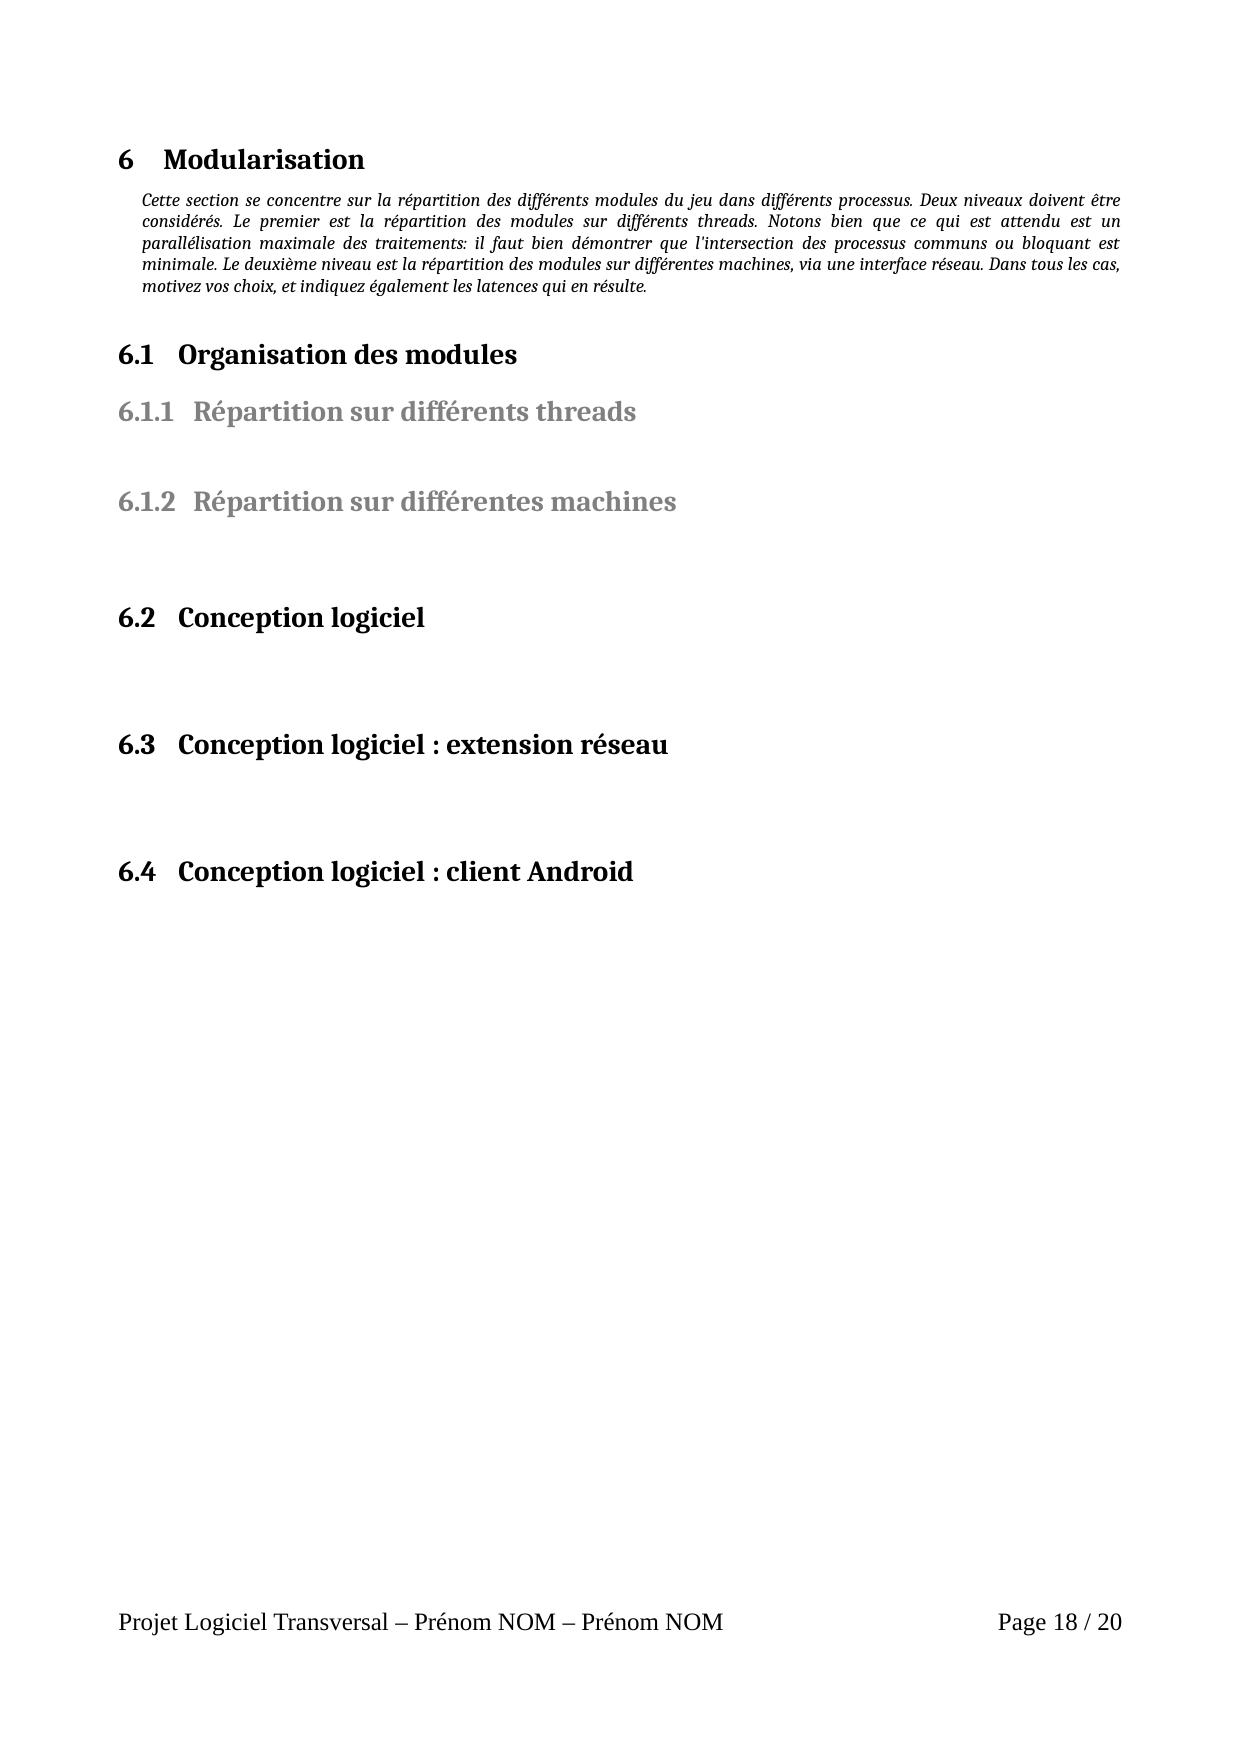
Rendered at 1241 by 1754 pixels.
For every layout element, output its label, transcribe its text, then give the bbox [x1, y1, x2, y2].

subtitle Organisation des modules [118, 338, 1122, 372]
subtitle Répartition sur différentes machines [118, 485, 1122, 518]
subtitle Conception logiciel : extension réseau [118, 728, 1122, 762]
subtitle Conception logiciel [118, 601, 1122, 634]
subtitle Conception logiciel : client Android [118, 856, 1122, 889]
subtitle Modularisation [118, 143, 1122, 177]
text Cette section se concentre sur la répartition des différents modules du jeu dans différents processus. Deux niveaux doivent être considérés. Le premier est la répartition des modules sur différents threads. Notons bien que ce qui est attendu est un parallélisation maximale des traitements: il faut bien démontrer que l'intersection des processus communs ou bloquant est minimale. Le deuxième niveau est la répartition des modules sur différentes machines, via une interface réseau. Dans tous les cas, motivez vos choix, et indiquez également les latences qui en résulte. [142, 189, 1122, 297]
subtitle Répartition sur différents threads [118, 396, 1122, 429]
